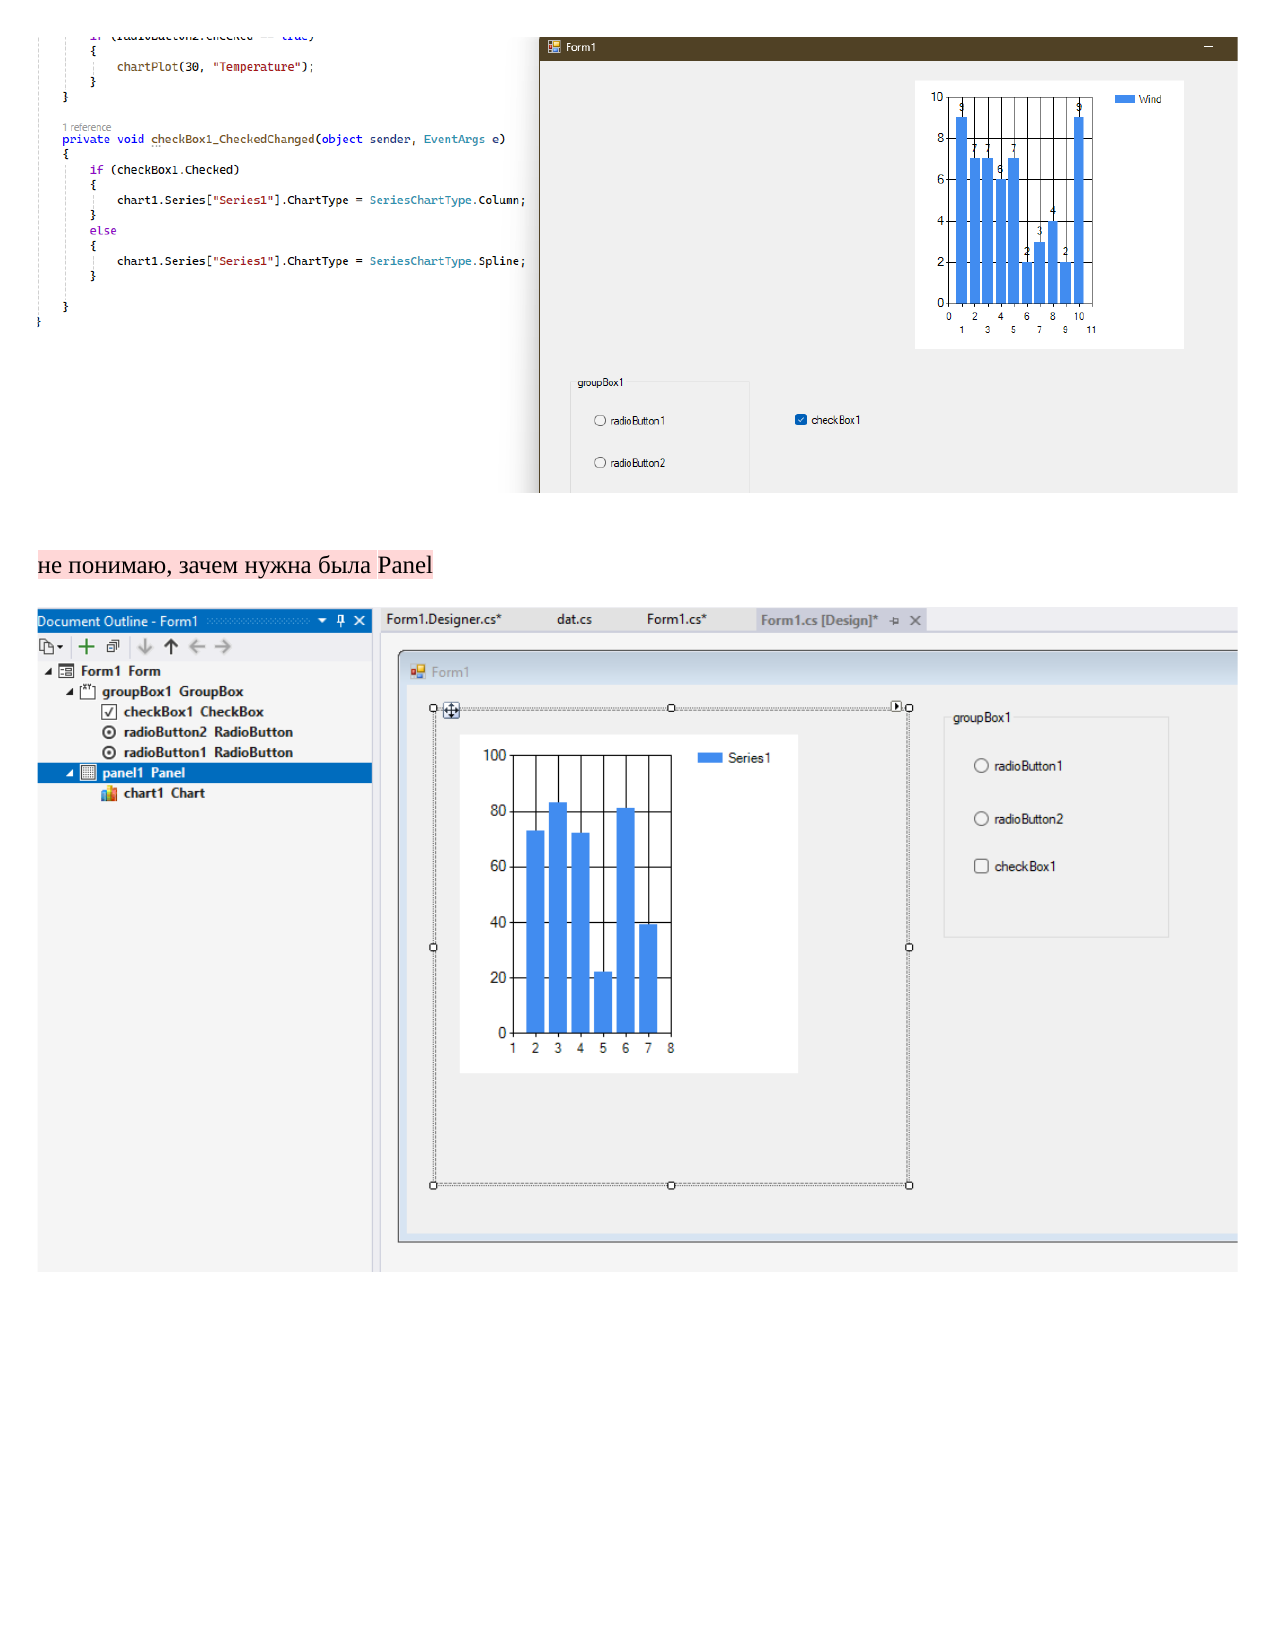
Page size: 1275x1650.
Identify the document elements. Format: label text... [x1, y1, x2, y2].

text не понимаю, зачем нужна была Panel [37, 550, 1237, 579]
picture [37, 607, 1238, 1272]
picture [37, 37, 1238, 493]
